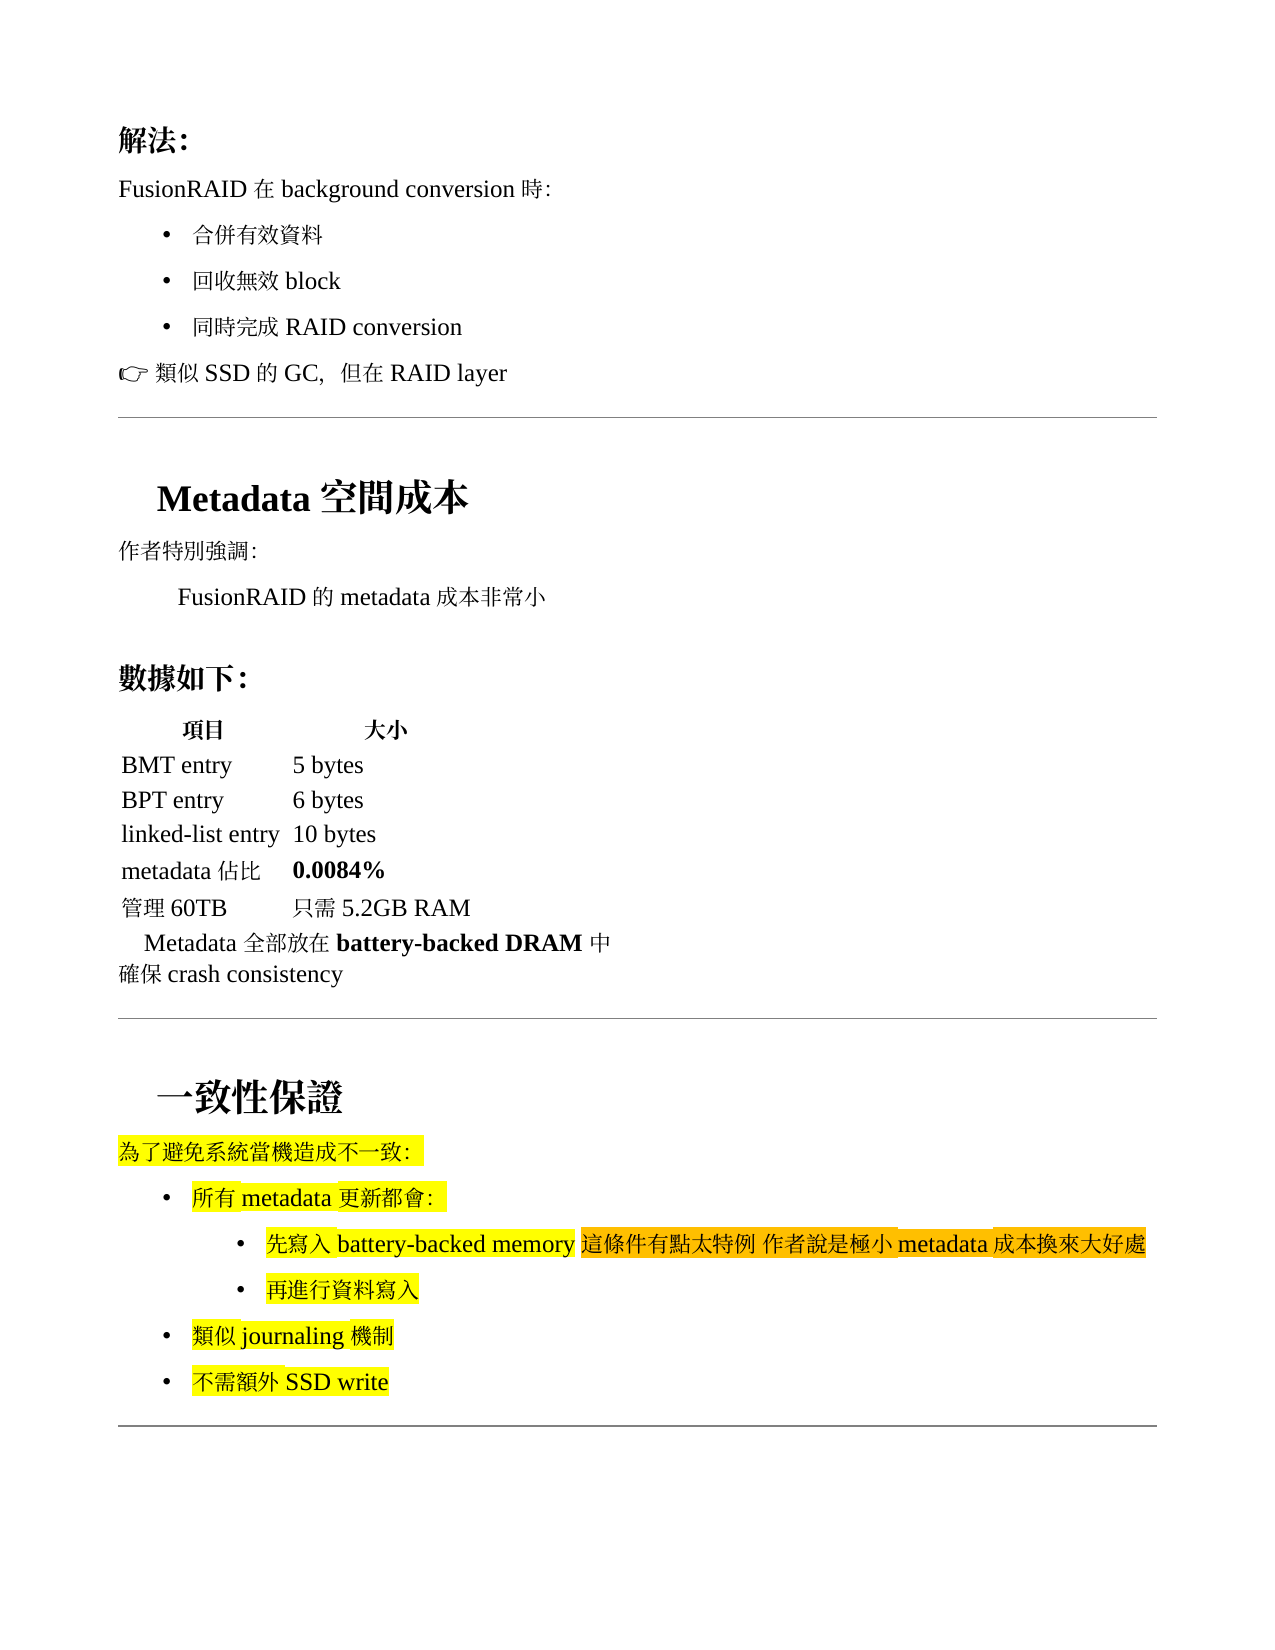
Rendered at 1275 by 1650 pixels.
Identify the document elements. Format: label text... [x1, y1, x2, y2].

table_header 大小 [289, 710, 483, 747]
list 合併有效資料 [162, 218, 1157, 250]
text FusionRAID 的 metadata 成本非常小 [177, 580, 1098, 612]
table_cell 10 bytes [289, 817, 483, 851]
table_cell 6 bytes [289, 782, 483, 817]
text 為了避免系統當機造成不一致： [118, 1135, 1157, 1166]
list 同時完成 RAID conversion [162, 311, 1157, 342]
table_header 項目 [118, 710, 289, 747]
text 📌 Metadata 全部放在 battery-backed DRAM 中 確保 crash consistency [118, 926, 1157, 989]
table_cell BMT entry [118, 748, 289, 782]
subtitle 🔐 一致性保證 [118, 1068, 1157, 1122]
table_cell BPT entry [118, 782, 289, 817]
list 回收無效 block [162, 264, 1157, 296]
text FusionRAID 在 background conversion 時： [118, 172, 1157, 204]
table_cell 管理 60TB [118, 889, 289, 926]
list 類似 journaling 機制 [162, 1319, 1157, 1350]
table_cell metadata 佔比 [118, 851, 289, 888]
text 作者特別強調： [118, 534, 1157, 566]
subtitle 💾 Metadata 空間成本 [118, 468, 1157, 522]
table_cell linked-list entry [118, 817, 289, 851]
list 先寫入 battery-backed memory 這條件有點太特例 作者說是極小metadata成本換來大好處 [236, 1227, 1157, 1258]
text 👉 類似 SSD 的 GC，但在 RAID layer [118, 357, 1157, 388]
table_cell 0.0084% [289, 851, 483, 888]
table_cell 只需 5.2GB RAM [289, 889, 483, 926]
table_cell 5 bytes [289, 748, 483, 782]
list 再進行資料寫入 [236, 1273, 1157, 1304]
subtitle 數據如下： [118, 656, 1157, 698]
list 不需額外 SSD write [162, 1365, 1157, 1396]
subtitle 解法： [118, 118, 1157, 160]
list 所有 metadata 更新都會： [162, 1181, 1157, 1212]
